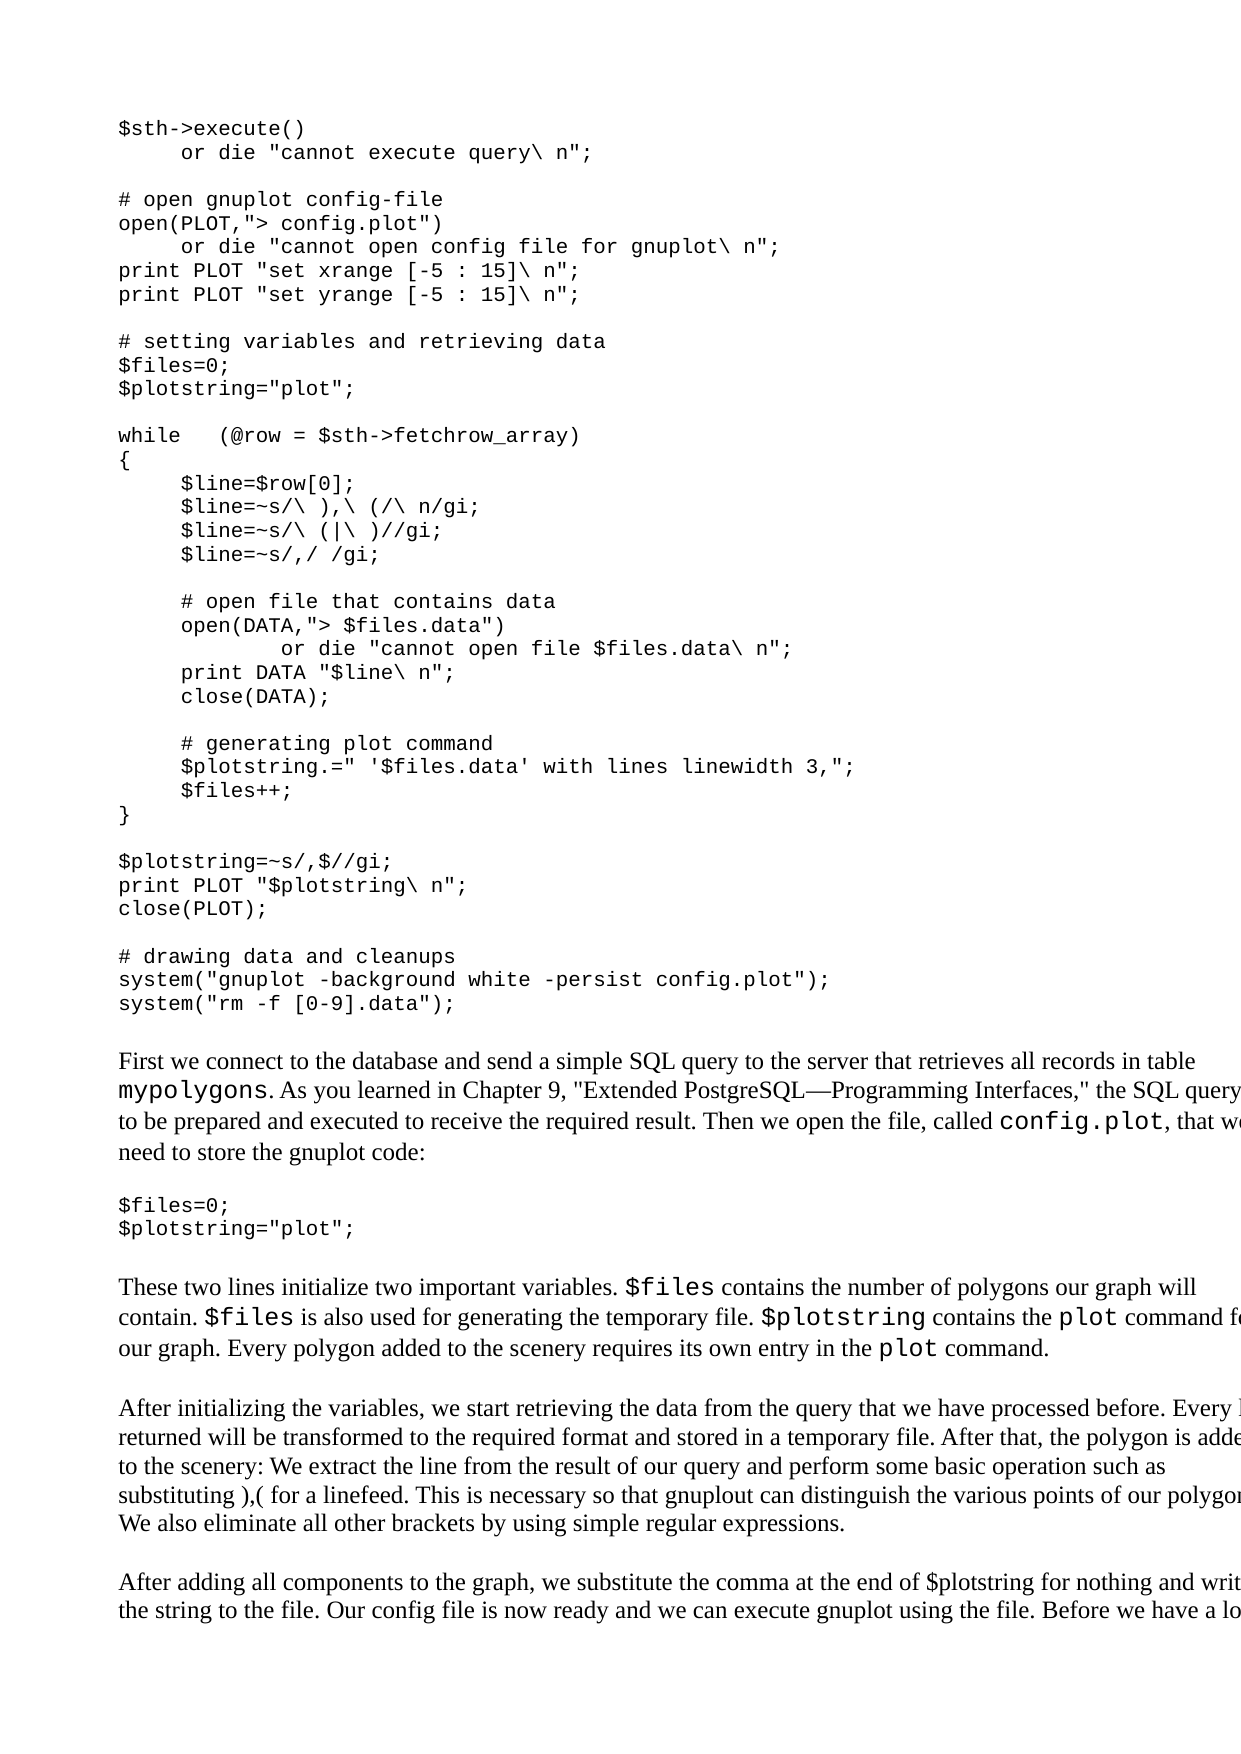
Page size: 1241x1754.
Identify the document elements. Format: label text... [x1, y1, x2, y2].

table_header Geometric Datatypes and gnuplot—A Simple Example PostgreSQL supports a powerful set of geometric datatypes. Displaying geometric data stored in a PostgreSQL database for many applications might be useful. Drawing database-driven images can be a difficult task, although there is a lot of Unix software available to do the job. Gimp, for instance, provides a powerful ASCII interface to generate and manipulate images from the command line (which is useful for Web applications). You also can use a scripting language in combination with gnuplot to do the job. This section shows you some basic ideas for visualizing geometric data stored in a PostgreSQL database. Let's start with a simple example. We have compiled a small table containing some points: mygnuplot=# SELECT * FROM mypoints; mypoints ---------- (1,0) (6,4) (-3,-4) (3,-4) (4 rows) With the help of a trivial shell script, we can generate a simple plot. Before we get to the gnuplot code, here is the shell script that we will use to transform the data to the desired format: #!/bin/sh psql -c 'SELECT * FROM mypoints' -t mygnuplot | sed -e 's/,/ /gi' -e 's/)/ /gi' -e 's/(/ /gi' First we select the data from table gnuplot. -t makes sure that only the data is returned by the query. In the next step, we use sed (stream editor) to parse the data. We eliminate all brackets and commas so that gnuplot can easily read the input. Then we start gnuplot and use some simple commands: gnuplot> set nokey gnuplot> set xrange [-10 : 10] gnuplot> set yrange [-10 : 10] gnuplot> plot '< /home/hs/geo/plot.sh' The first three lines define some basic properties of the graph, such as the range of values displayed on the x-axis. The fourth line starts our shell script and sends the data to gnuplot. Figure 20.10 shows the display when you run gnuplot. Figure 20.10. Drawing points. The next example demonstrates how polygons can be plotted with the help of gnuplot. We have already dealt with polygons in Chapter 3, "An Introduction to SQL;" this time we generate a simple prototype of a script that prints all polygons stored in the table in a graph. We have compiled a small table containing three polygons: mygnuplot=# SELECT * FROM mypolygons; mypolygons ((-4,2),(3,9),(6,10),(13,13)) ((4,2),(5,7),(6,12),(9,10)) ((-4,2),(3,9),(6,0),(3,10)) (3 rows) The following source code is a small script generating a config file for gnuplot: #!/usr/bin/perl use DBI; # connecting $connect="dbi:Pg:dbname=mygnuplot;port=5432"; $dbh=DBI->connect("$connect","hs") or die "cannot connect to the database\ n"; # getting lines $sql="SELECT * FROM mypolygons"; $sth=$dbh->prepare("$sql") or die "cannot prepare statement\ n"; $sth->execute() or die "cannot execute query\ n"; # open gnuplot config-file open(PLOT,"> config.plot") or die "cannot open config file for gnuplot\ n"; print PLOT "set xrange [-5 : 15]\ n"; print PLOT "set yrange [-5 : 15]\ n"; # setting variables and retrieving data $files=0; $plotstring="plot"; while (@row = $sth->fetchrow_array) { $line=$row[0]; $line=~s/\ ),\ (/\ n/gi; $line=~s/\ (|\ )//gi; $line=~s/,/ /gi; # open file that contains data open(DATA,"> $files.data") or die "cannot open file $files.data\ n"; print DATA "$line\ n"; close(DATA); # generating plot command $plotstring.=" '$files.data' with lines linewidth 3,"; $files++; } $plotstring=~s/,$//gi; print PLOT "$plotstring\ n"; close(PLOT); # drawing data and cleanups system("gnuplot -background white -persist config.plot"); system("rm -f [0-9].data"); First we connect to the database and send a simple SQL query to the server that retrieves all records in table mypolygons. As you learned in Chapter 9, "Extended PostgreSQL—Programming Interfaces," the SQL query has to be prepared and executed to receive the required result. Then we open the file, called config.plot, that we need to store the gnuplot code: $files=0; $plotstring="plot"; These two lines initialize two important variables. $files contains the number of polygons our graph will contain. $files is also used for generating the temporary file. $plotstring contains the plot command for our graph. Every polygon added to the scenery requires its own entry in the plot command. After initializing the variables, we start retrieving the data from the query that we have processed before. Every line returned will be transformed to the required format and stored in a temporary file. After that, the polygon is added to the scenery: We extract the line from the result of our query and perform some basic operation such as substituting ),( for a linefeed. This is necessary so that gnuplout can distinguish the various points of our polygon. We also eliminate all other brackets by using simple regular expressions. After adding all components to the graph, we substitute the comma at the end of $plotstring for nothing and write the string to the file. Our config file is now ready and we can execute gnuplot using the file. Before we have a look at the graph, we have included the file config.plot. You can see that the plot command consists of three components, each having its own datafile: set xrange [-5 : 15] set yrange [-5 : 15] plot '0.data' with lines linewidth 3, '1.data' with lines linewidth 3, '2.data' with lines linewidth 3 The most important component of our program is the converter that we use for reformatting the output of the database to a format that we can use for gnuplot. Recall that you do this with regular expressions. Lines such as the next one are converted to a file containing multiple lines: ((-4,2),(3,9),(6,10),(13,13)) Every node of the polygon is transformed to a separate line: -4 2 3 9 6 10 13 13 Keep in mind, that the columns of the file should be separated by a blank or a tab; if you use commas, gnuplot will not display the result correctly (if you don't define an input format). Figure 20.11 shows the graph. Figure 20.11. Drawing the polygons stored in the database. Three polygons are displayed, because three records have been retrieved from the database. As you can see, drawing database-driven geometric objects is an easy task with gnuplot. Of course it is not only possible to implement converters for points and geometric objects. Because gnuplot is flexible and powerful, it is possible to draw almost anything—just try it. [118, 118, 1240, 1624]
